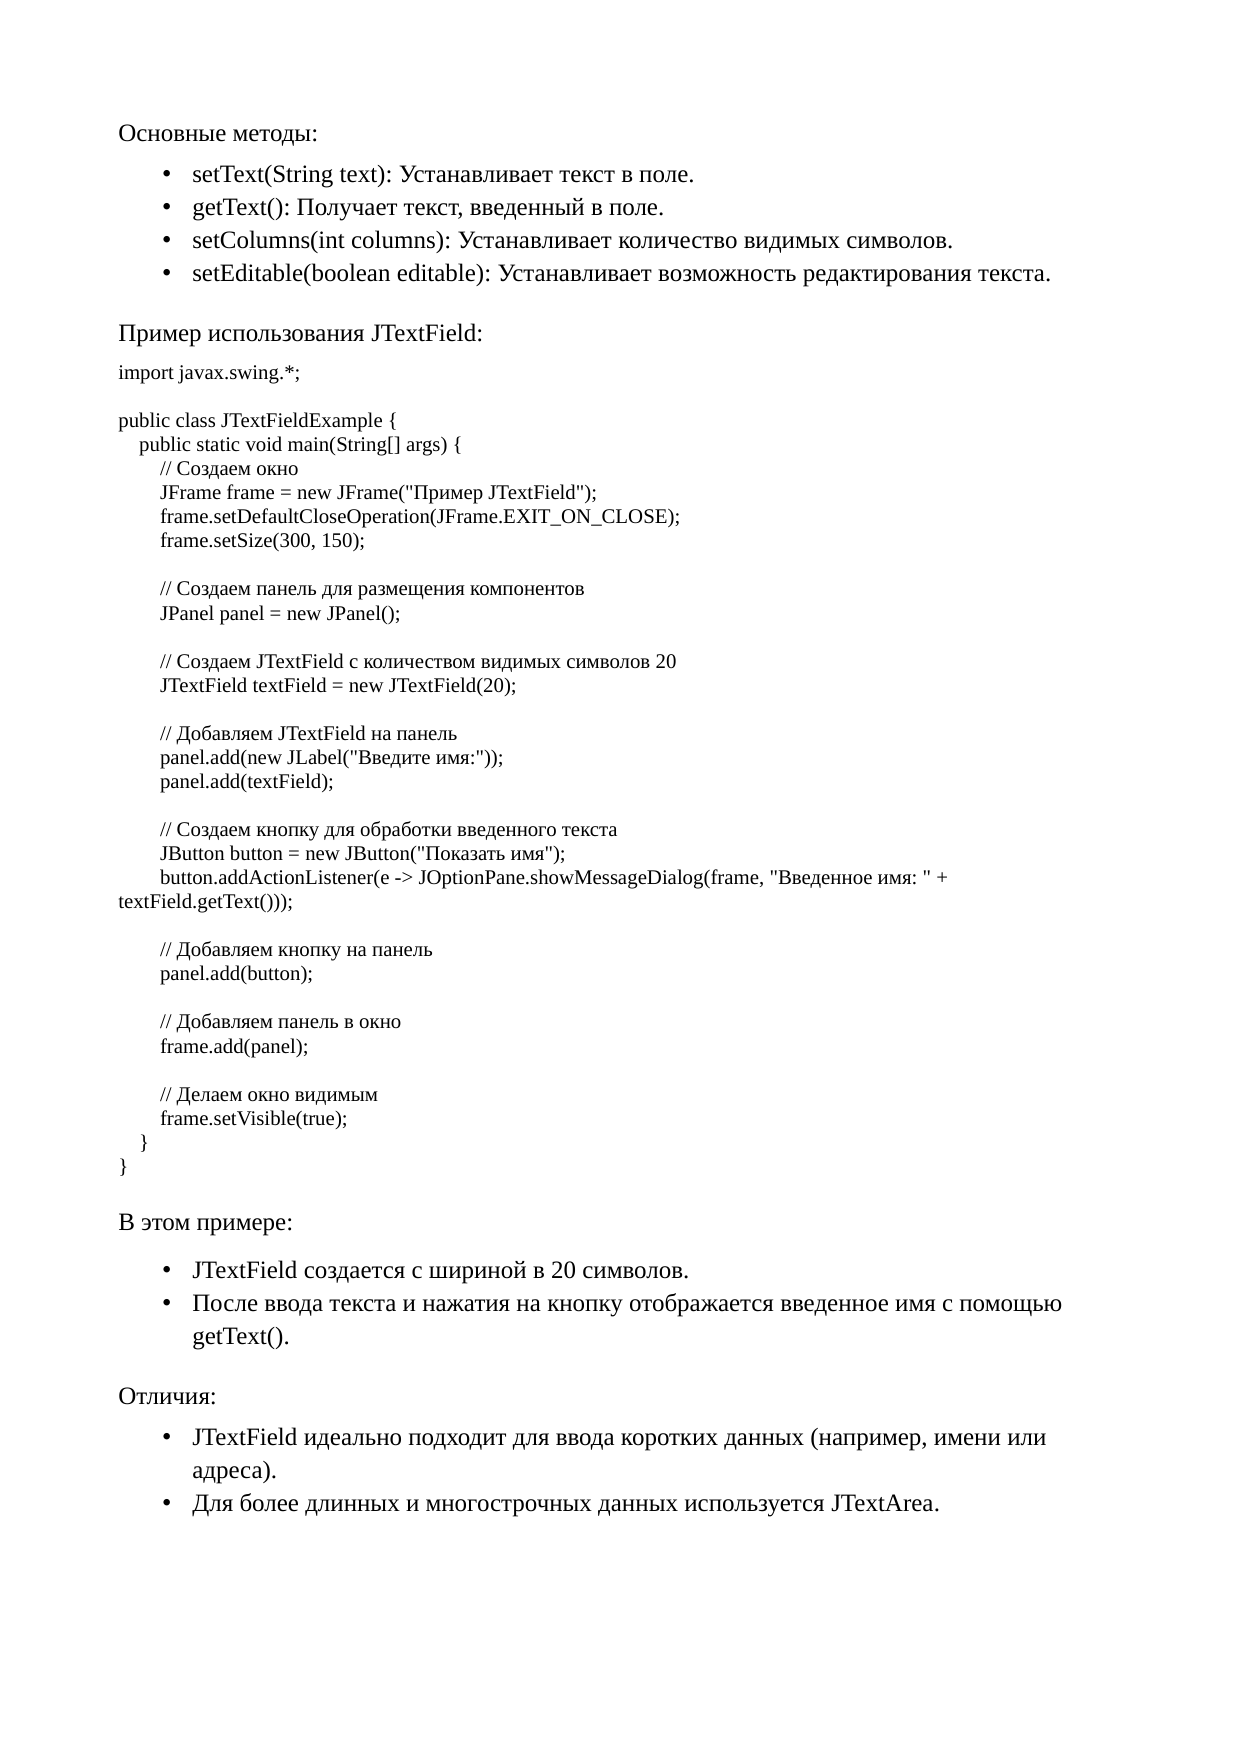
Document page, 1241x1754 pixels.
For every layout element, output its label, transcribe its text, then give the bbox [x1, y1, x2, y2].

text import javax.swing.*; [118, 360, 1122, 384]
text panel.add(textField); [118, 769, 1122, 793]
subtitle Основные методы: [118, 118, 1122, 147]
list getText(): Получает текст, введенный в поле. [162, 192, 1122, 221]
list JTextField создается с шириной в 20 символов. [162, 1255, 1122, 1284]
text frame.setDefaultCloseOperation(JFrame.EXIT_ON_CLOSE); [118, 504, 1122, 528]
text В этом примере: [118, 1207, 1122, 1236]
text // Создаем окно [118, 456, 1122, 480]
text frame.add(panel); [118, 1033, 1122, 1058]
list setColumns(int columns): Устанавливает количество видимых символов. [162, 225, 1122, 254]
text // Добавляем JTextField на панель [118, 721, 1122, 745]
list setEditable(boolean editable): Устанавливает возможность редактирования текста. [162, 258, 1122, 287]
text JTextField textField = new JTextField(20); [118, 673, 1122, 697]
text public static void main(String[] args) { [118, 432, 1122, 456]
text // Создаем кнопку для обработки введенного текста [118, 817, 1122, 841]
text panel.add(new JLabel("Введите имя:")); [118, 745, 1122, 769]
text button.addActionListener(e -> JOptionPane.showMessageDialog(frame, "Введенное имя: " + textField.getText())); [118, 865, 1122, 913]
text // Создаем панель для размещения компонентов [118, 576, 1122, 600]
list После ввода текста и нажатия на кнопку отображается введенное имя с помощью getText(). [162, 1288, 1122, 1350]
list JTextField идеально подходит для ввода коротких данных (например, имени или адреса). [162, 1422, 1122, 1484]
text frame.setVisible(true); [118, 1106, 1122, 1130]
text // Добавляем кнопку на панель [118, 937, 1122, 961]
subtitle Отличия: [118, 1381, 1122, 1410]
text } [118, 1130, 1122, 1154]
text } [118, 1154, 1122, 1178]
text panel.add(button); [118, 961, 1122, 985]
text // Делаем окно видимым [118, 1082, 1122, 1106]
subtitle Пример использования JTextField: [118, 318, 1122, 347]
text public class JTextFieldExample { [118, 408, 1122, 432]
text JButton button = new JButton("Показать имя"); [118, 841, 1122, 865]
text JFrame frame = new JFrame("Пример JTextField"); [118, 480, 1122, 504]
list setText(String text): Устанавливает текст в поле. [162, 159, 1122, 188]
list Для более длинных и многострочных данных используется JTextArea. [162, 1488, 1122, 1517]
text JPanel panel = new JPanel(); [118, 600, 1122, 624]
text frame.setSize(300, 150); [118, 528, 1122, 552]
text // Добавляем панель в окно [118, 1009, 1122, 1033]
text // Создаем JTextField с количеством видимых символов 20 [118, 648, 1122, 673]
